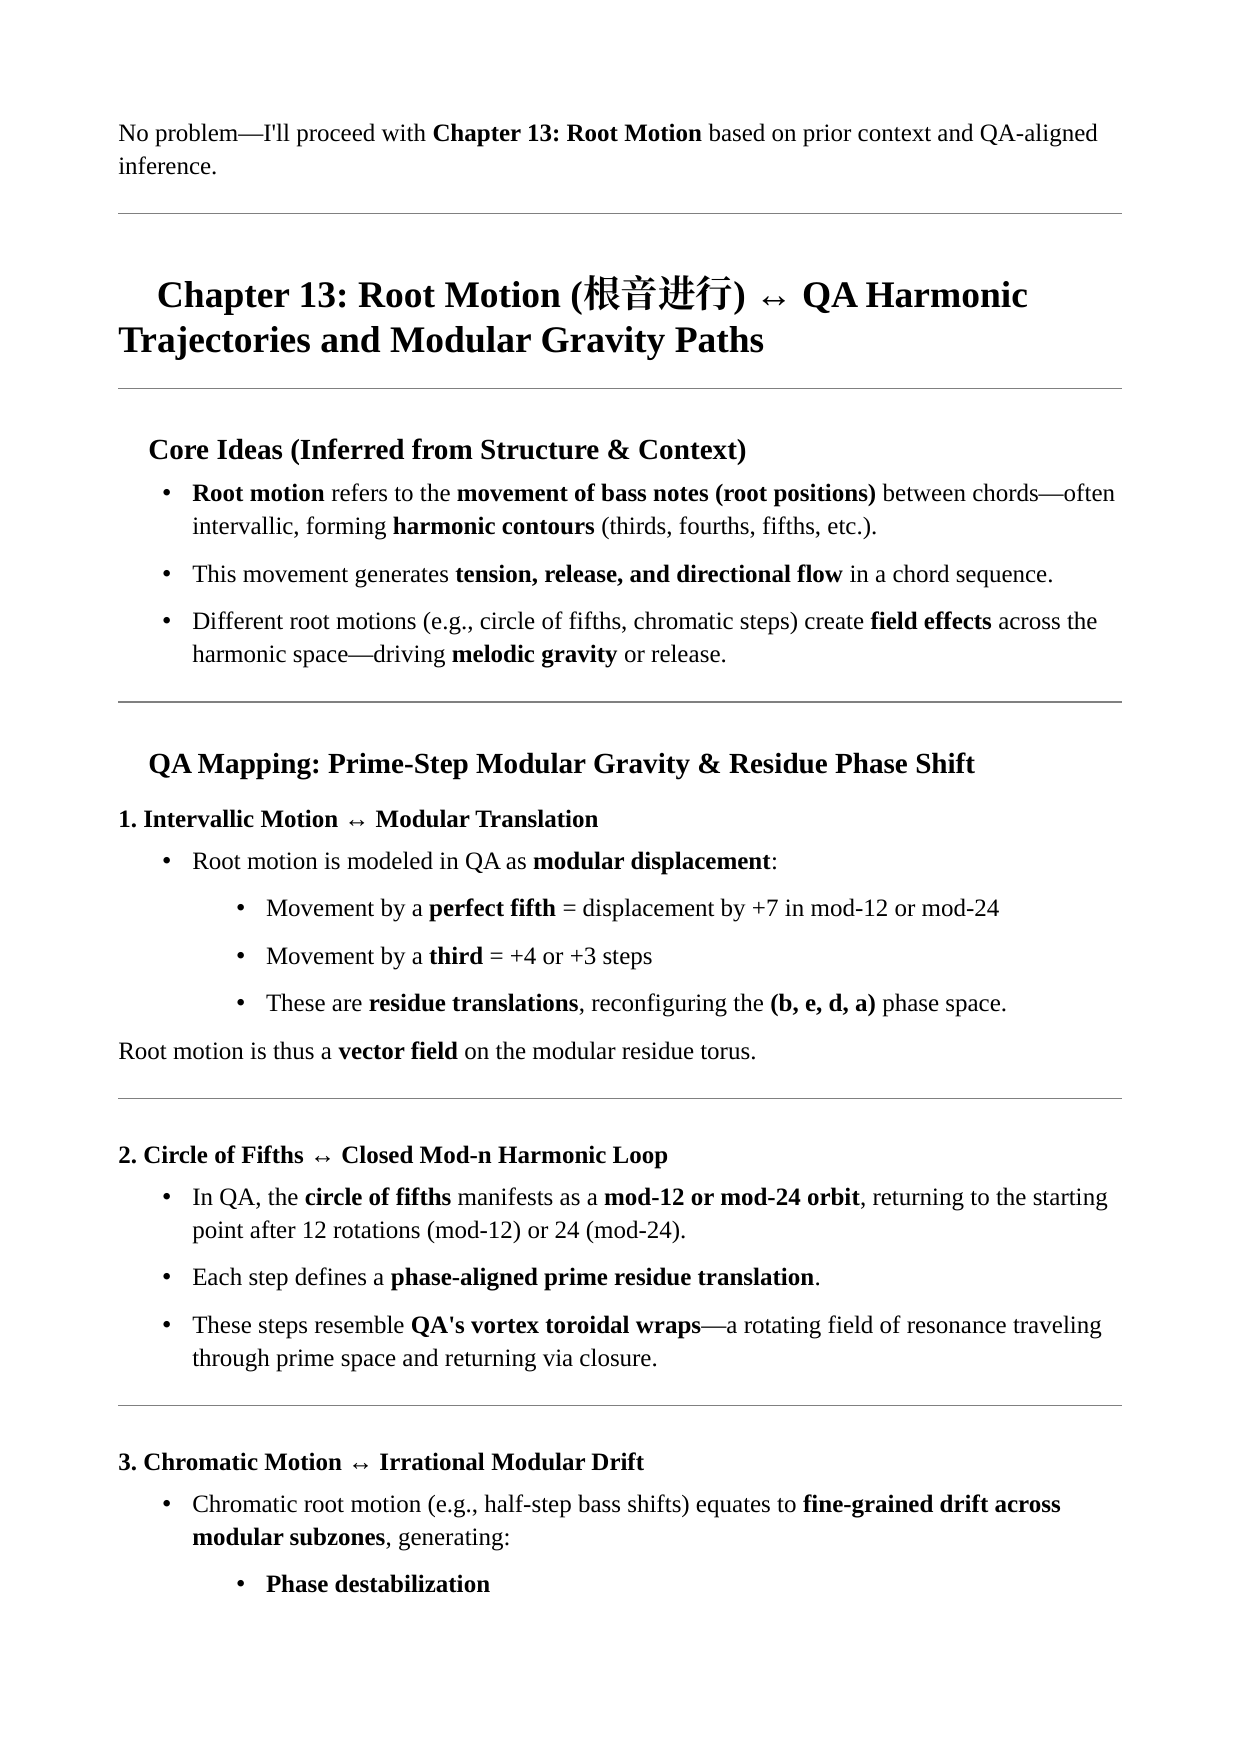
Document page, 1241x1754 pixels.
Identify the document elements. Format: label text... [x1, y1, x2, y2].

list Chromatic root motion (e.g., half-step bass shifts) equates to fine-grained drift across modular subzones, generating: [162, 1489, 1122, 1550]
list Different root motions (e.g., circle of fifths, chromatic steps) create field effects across the harmonic space—driving melodic gravity or release. [162, 606, 1122, 668]
subtitle 🎼 Chapter 13: Root Motion (根音进行) ↔ QA Harmonic Trajectories and Modular Gravity Paths [118, 264, 1122, 361]
subtitle 1. Intervallic Motion ↔ Modular Translation [118, 804, 1122, 833]
list This movement generates tension, release, and directional flow in a chord sequence. [162, 559, 1122, 588]
list In QA, the circle of fifths manifests as a mod-12 or mod-24 orbit, returning to the starting point after 12 rotations (mod-12) or 24 (mod-24). [162, 1182, 1122, 1243]
subtitle 3. Chromatic Motion ↔ Irrational Modular Drift [118, 1447, 1122, 1476]
text Root motion is thus a vector field on the modular residue torus. [118, 1036, 1122, 1065]
list These steps resemble QA's vortex toroidal wraps—a rotating field of resonance traveling through prime space and returning via closure. [162, 1310, 1122, 1372]
text No problem—I'll proceed with Chapter 13: Root Motion based on prior context and QA-aligned inference. [118, 118, 1122, 180]
subtitle 🧠 Core Ideas (Inferred from Structure & Context) [118, 432, 1122, 466]
subtitle 🔗 QA Mapping: Prime-Step Modular Gravity & Residue Phase Shift [118, 746, 1122, 779]
list Phase destabilization [236, 1569, 1122, 1598]
list Root motion refers to the movement of bass notes (root positions) between chords—often intervallic, forming harmonic contours (thirds, fourths, fifths, etc.). [162, 478, 1122, 540]
list Each step defines a phase-aligned prime residue translation. [162, 1262, 1122, 1291]
list Movement by a perfect fifth = displacement by +7 in mod-12 or mod-24 [236, 893, 1122, 922]
list These are residue translations, reconfiguring the (b, e, d, a) phase space. [236, 988, 1122, 1017]
list Root motion is modeled in QA as modular displacement: [162, 846, 1122, 874]
subtitle 2. Circle of Fifths ↔ Closed Mod-n Harmonic Loop [118, 1141, 1122, 1169]
list Movement by a third = +4 or +3 steps [236, 941, 1122, 970]
